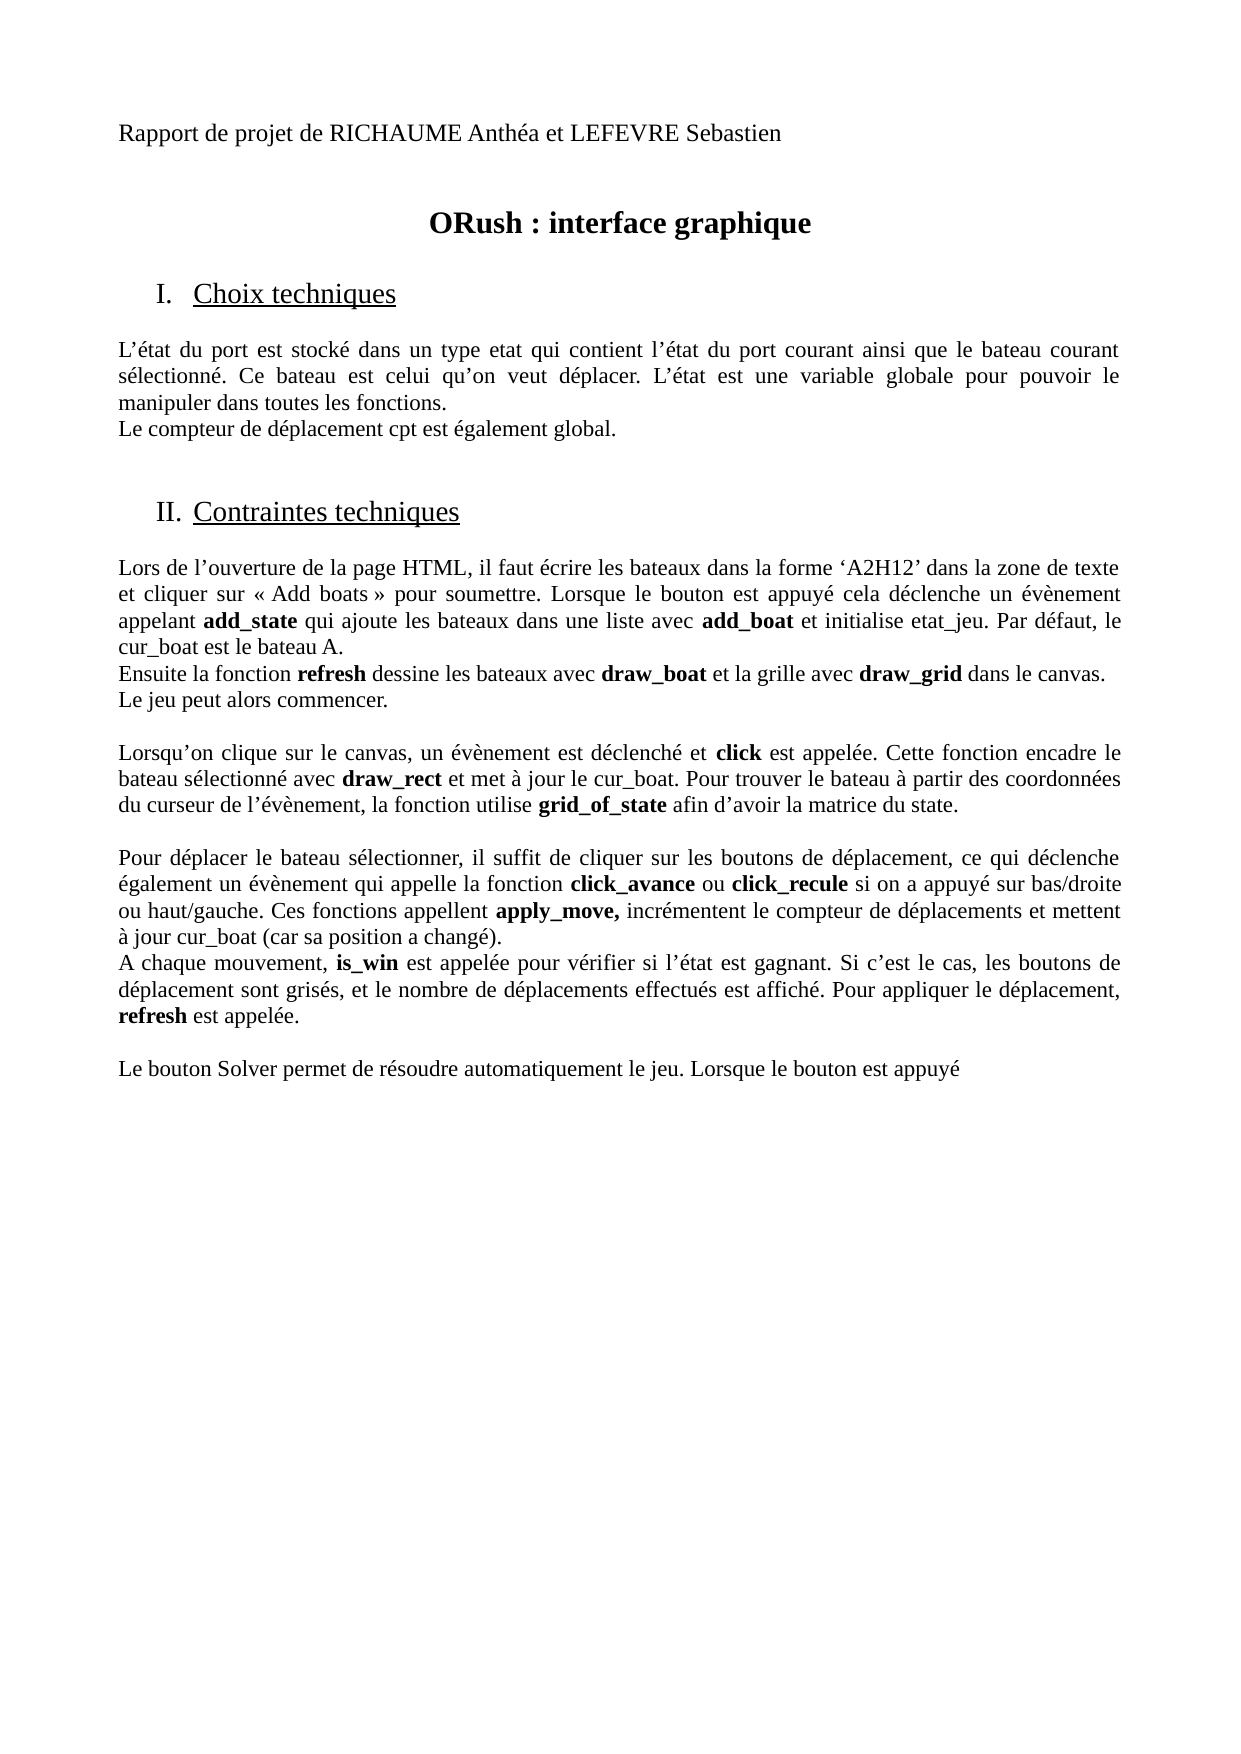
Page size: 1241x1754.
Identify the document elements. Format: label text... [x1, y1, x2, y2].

text A chaque mouvement, is_win est appelée pour vérifier si l’état est gagnant. Si c’est le cas, les boutons de déplacement sont grisés, et le nombre de déplacements effectués est affiché. Pour appliquer le déplacement, refresh est appelée. [118, 949, 1122, 1028]
text Rapport de projet de RICHAUME Anthéa et LEFEVRE Sebastien [118, 118, 1122, 147]
text Lorsqu’on clique sur le canvas, un évènement est déclenché et click est appelée. Cette fonction encadre le bateau sélectionné avec draw_rect et met à jour le cur_boat. Pour trouver le bateau à partir des coordonnées du curseur de l’évènement, la fonction utilise grid_of_state afin d’avoir la matrice du state. [118, 739, 1122, 818]
list Choix techniques [156, 276, 1122, 310]
list Contraintes techniques [156, 494, 1122, 528]
text Ensuite la fonction refresh dessine les bateaux avec draw_boat et la grille avec draw_grid dans le canvas. [118, 659, 1122, 686]
text Le bouton Solver permet de résoudre automatiquement le jeu. Lorsque le bouton est appuyé [118, 1055, 1122, 1081]
text L’état du port est stocké dans un type etat qui contient l’état du port courant ainsi que le bateau courant sélectionné. Ce bateau est celui qu’on veut déplacer. L’état est une variable globale pour pouvoir le manipuler dans toutes les fonctions. [118, 336, 1122, 415]
text Le jeu peut alors commencer. [118, 686, 1122, 712]
text Pour déplacer le bateau sélectionner, il suffit de cliquer sur les boutons de déplacement, ce qui déclenche également un évènement qui appelle la fonction click_avance ou click_recule si on a appuyé sur bas/droite ou haut/gauche. Ces fonctions appellent apply_move, incrémentent le compteur de déplacements et mettent à jour cur_boat (car sa position a changé). [118, 844, 1122, 949]
text Lors de l’ouverture de la page HTML, il faut écrire les bateaux dans la forme ‘A2H12’ dans la zone de texte et cliquer sur « Add boats » pour soumettre. Lorsque le bouton est appuyé cela déclenche un évènement appelant add_state qui ajoute les bateaux dans une liste avec add_boat et initialise etat_jeu. Par défaut, le cur_boat est le bateau A. [118, 554, 1122, 659]
text Le compteur de déplacement cpt est également global. [118, 415, 1122, 442]
text ORush : interface graphique [118, 204, 1122, 240]
